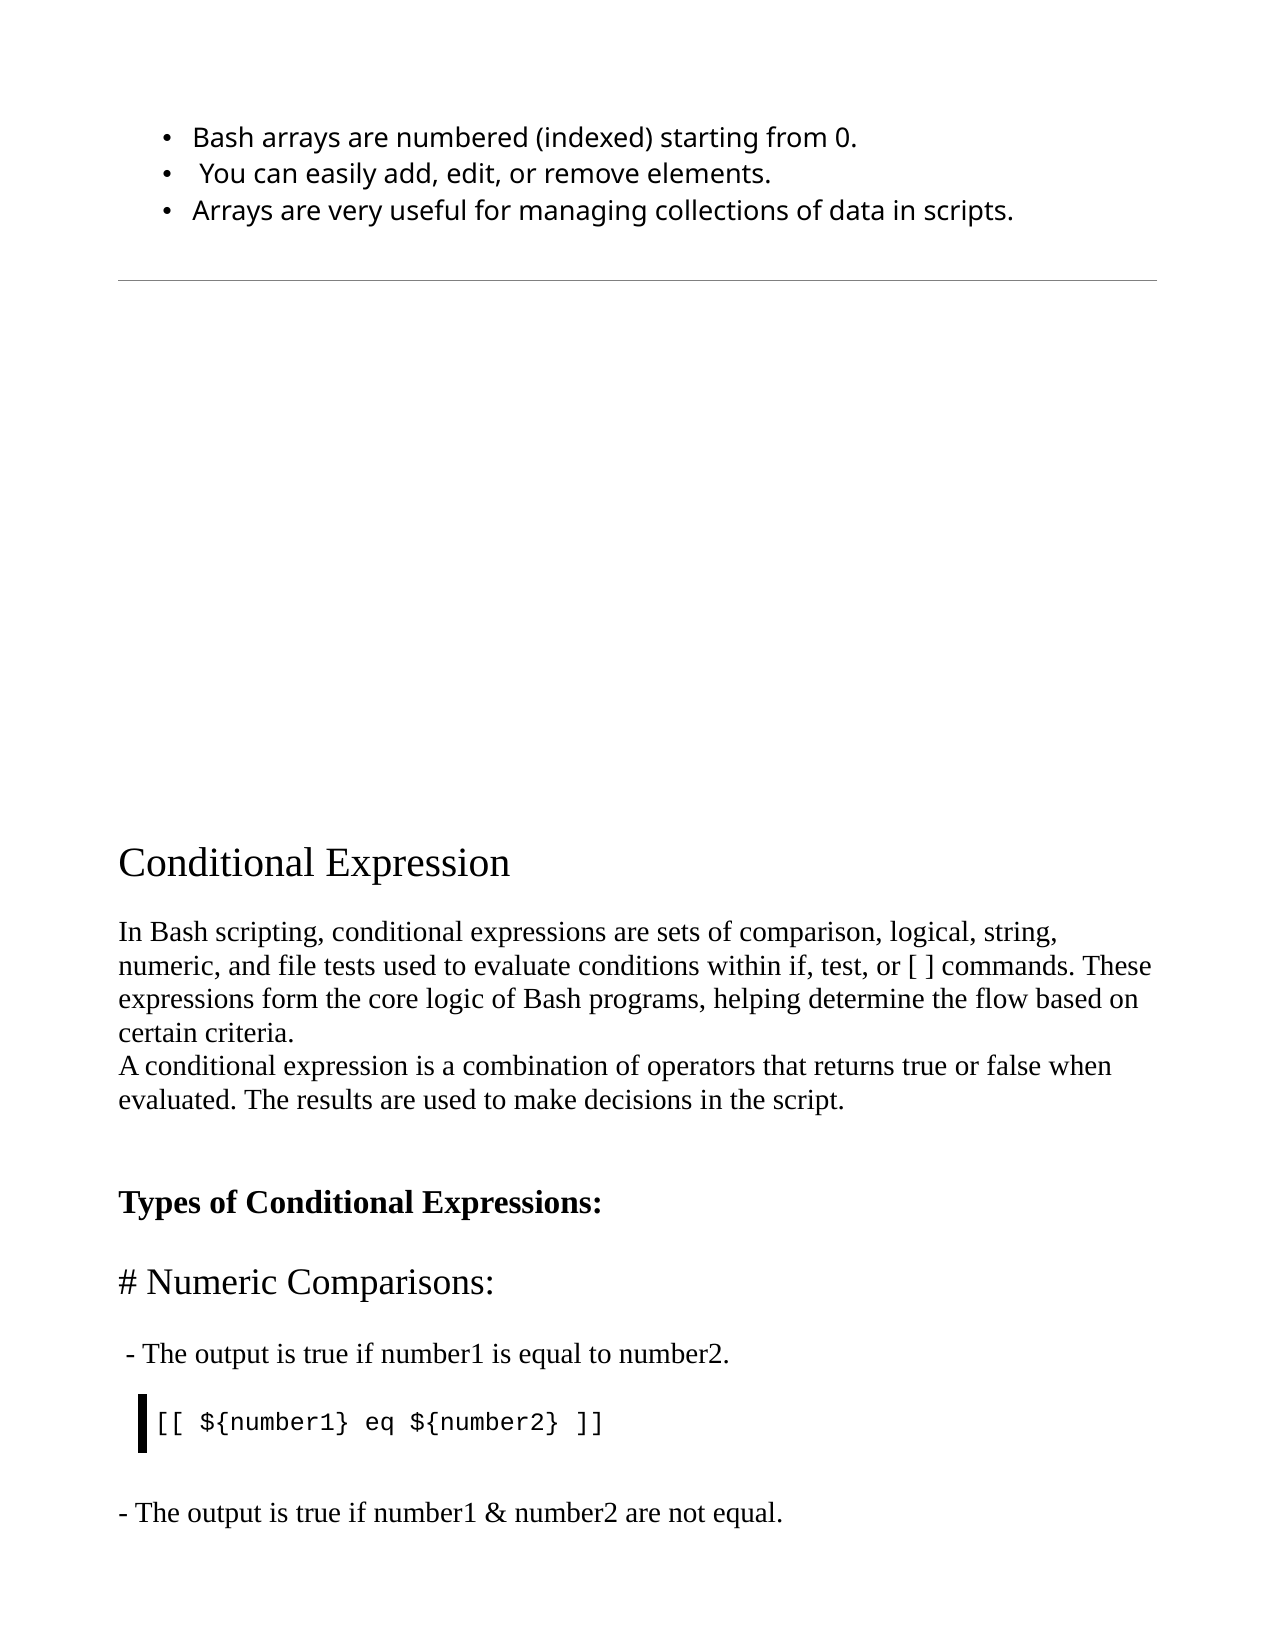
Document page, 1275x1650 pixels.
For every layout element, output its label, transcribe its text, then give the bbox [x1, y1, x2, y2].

text # Numeric Comparisons: [118, 1259, 1157, 1302]
text [118, 1403, 138, 1438]
list Arrays are very useful for managing collections of data in scripts. [162, 192, 1157, 229]
text - The output is true if number1 & number2 are not equal. [118, 1495, 1157, 1529]
text - The output is true if number1 is equal to number2. [118, 1336, 1157, 1369]
text Types of Conditional Expressions: [118, 1182, 1157, 1221]
list You can easily add, edit, or remove elements. [162, 155, 1157, 192]
text [[ ${number1} eq ${number2} ]] [147, 1403, 1157, 1438]
text Conditional Expression [118, 837, 1157, 885]
list Bash arrays are numbered (indexed) starting from 0. [162, 118, 1157, 155]
text A conditional expression is a combination of operators that returns true or false when evaluated. The results are used to make decisions in the script. [118, 1048, 1157, 1115]
text In Bash scripting, conditional expressions are sets of comparison, logical, string, numeric, and file tests used to evaluate conditions within if, test, or [ ] commands. These expressions form the core logic of Bash programs, helping determine the flow based on certain criteria. [118, 914, 1157, 1048]
